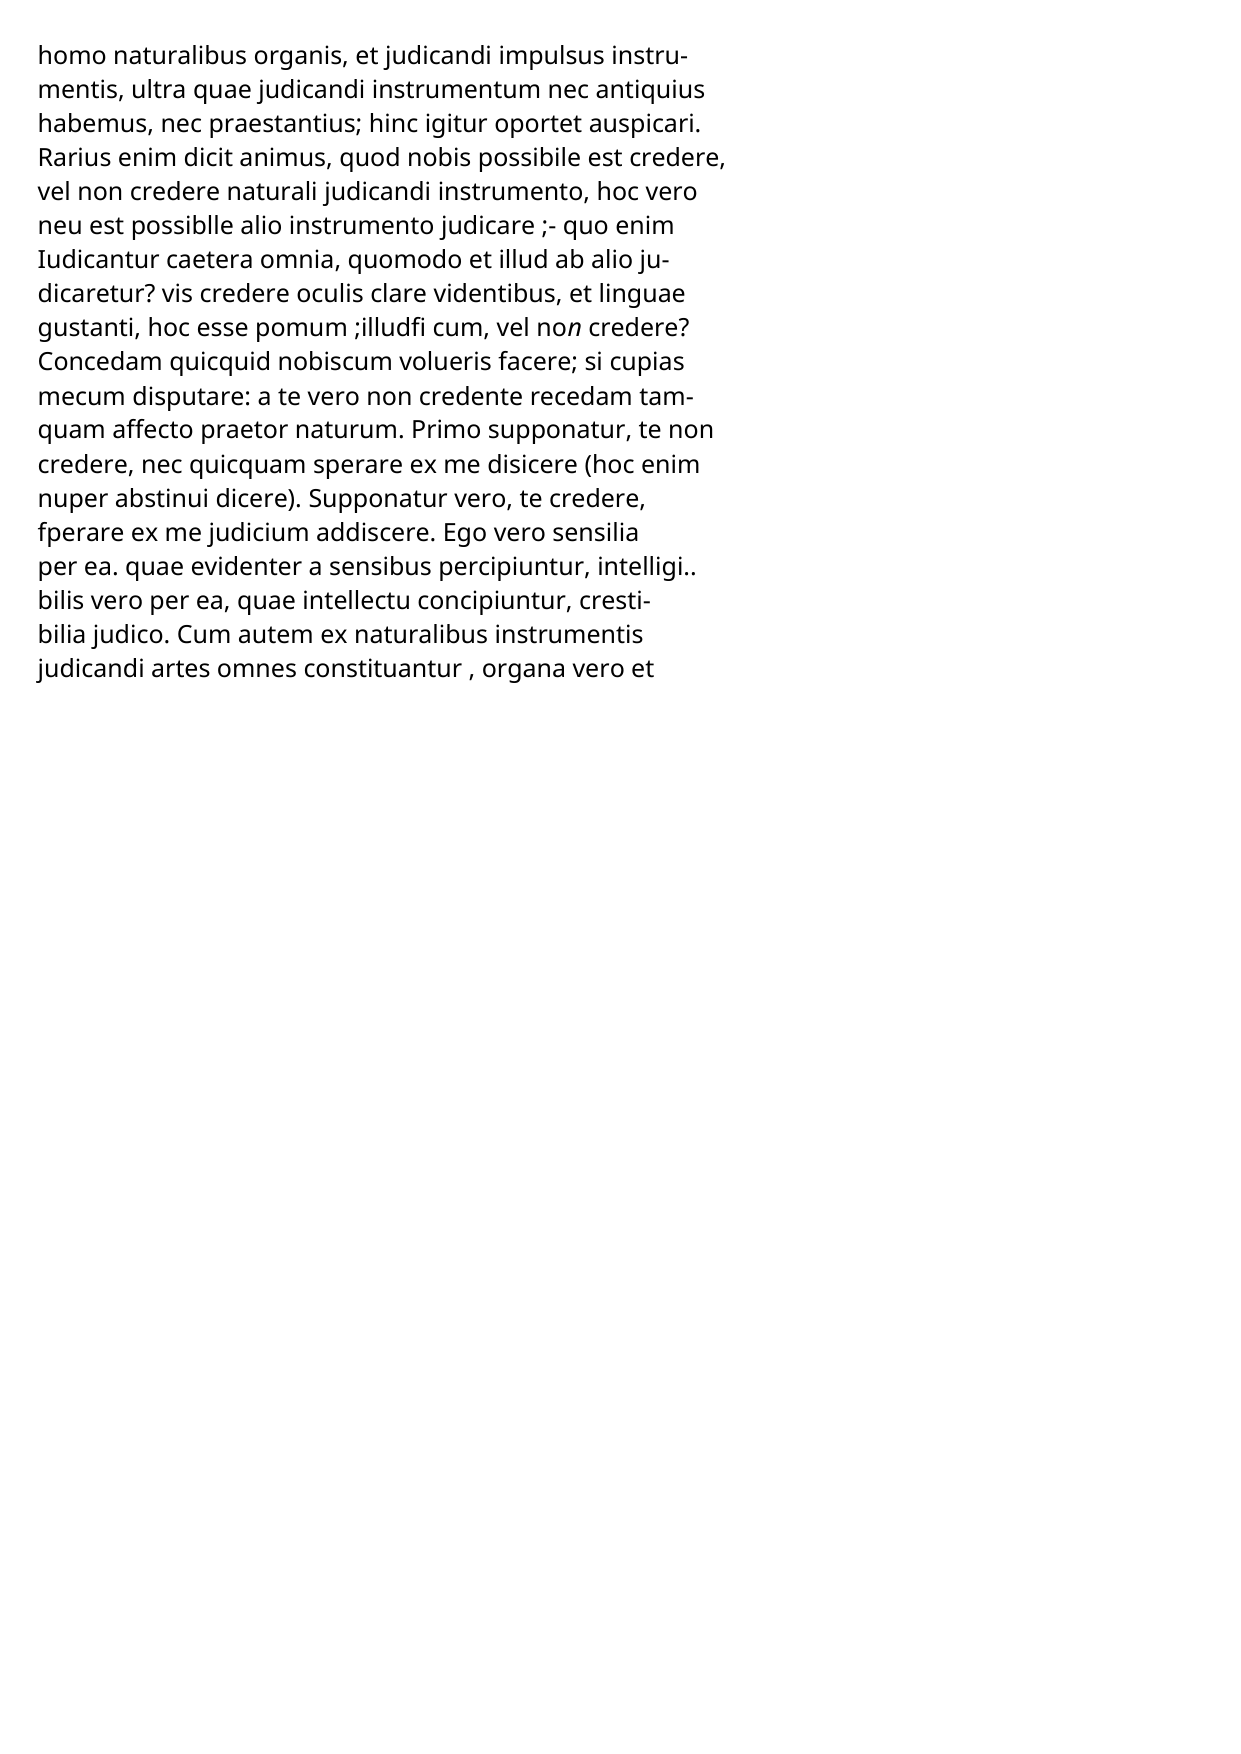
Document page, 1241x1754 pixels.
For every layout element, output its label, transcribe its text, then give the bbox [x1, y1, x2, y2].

text homo naturalibus organis, et judicandi impulsus instru- mentis, ultra quae judicandi instrumentum nec antiquius habemus, nec praestantius; hinc igitur oportet auspicari. Rarius enim dicit animus, quod nobis possibile est credere, vel non credere naturali judicandi instrumento, hoc vero neu est possiblle alio instrumento judicare ;- quo enim Iudicantur caetera omnia, quomodo et illud ab alio ju- dicaretur? vis credere oculis clare videntibus, et linguae gustanti, hoc esse pomum ;illudfi cum, vel non credere? Concedam quicquid nobiscum volueris facere; si cupias mecum disputare: a te vero non credente recedam tam- quam affecto praetor naturum. Primo supponatur, te non credere, nec quicquam sperare ex me disicere (hoc enim nuper abstinui dicere). Supponatur vero, te credere, fperare ex me judicium addiscere. Ego vero sensilia per ea. quae evidenter a sensibus percipiuntur, intelligi.. bilis vero per ea, quae intellectu concipiuntur, cresti- bilia judico. Cum autem ex naturalibus instrumentis judicandi artes omnes constituantur , organa vero et [37, 37, 1203, 685]
